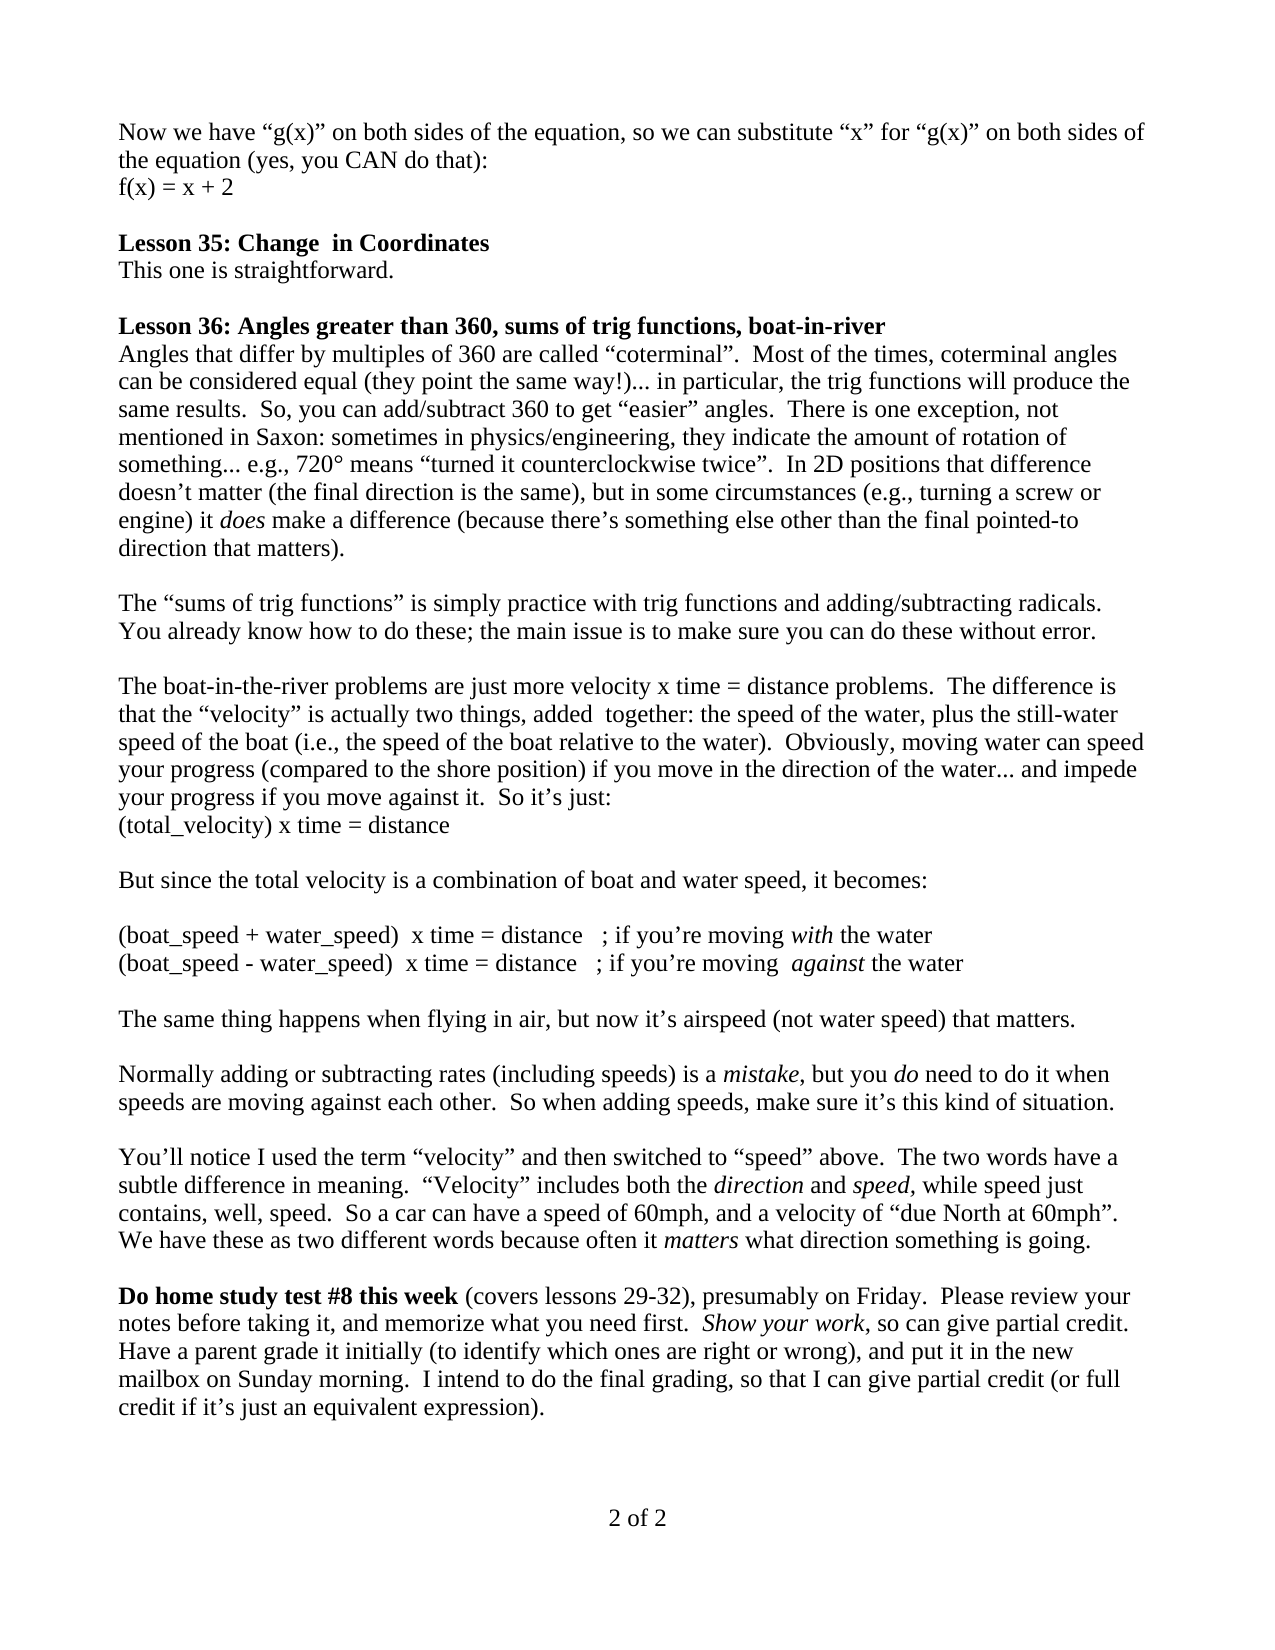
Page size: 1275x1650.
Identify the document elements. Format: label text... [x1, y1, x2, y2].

text The “sums of trig functions” is simply practice with trig functions and adding/subtracting radicals. You already know how to do these; the main issue is to make sure you can do these without error. [118, 589, 1157, 644]
text Now we have “g(x)” on both sides of the equation, so we can substitute “x” for “g(x)” on both sides of the equation (yes, you CAN do that): [118, 118, 1157, 173]
text (total_velocity) x time = distance [118, 811, 1157, 838]
text Lesson 36: Angles greater than 360, sums of trig functions, boat-in-river [118, 312, 1157, 340]
text The boat-in-the-river problems are just more velocity x time = distance problems. The difference is that the “velocity” is actually two things, added together: the speed of the water, plus the still-water speed of the boat (i.e., the speed of the boat relative to the water). Obviously, moving water can speed your progress (compared to the shore position) if you move in the direction of the water... and impede your progress if you move against it. So it’s just: [118, 672, 1157, 811]
text But since the total velocity is a combination of boat and water speed, it becomes: [118, 866, 1157, 894]
text Angles that differ by multiples of 360 are called “coterminal”. Most of the times, coterminal angles can be considered equal (they point the same way!)... in particular, the trig functions will produce the same results. So, you can add/subtract 360 to get “easier” angles. There is one exception, not mentioned in Saxon: sometimes in physics/engineering, they indicate the amount of rotation of something... e.g., 720° means “turned it counterclockwise twice”. In 2D positions that difference doesn’t matter (the final direction is the same), but in some circumstances (e.g., turning a screw or engine) it does make a difference (because there’s something else other than the final pointed-to direction that matters). [118, 340, 1157, 561]
text Do home study test #8 this week (covers lessons 29-32), presumably on Friday. Please review your notes before taking it, and memorize what you need first. Show your work, so can give partial credit. Have a parent grade it initially (to identify which ones are right or wrong), and put it in the new mailbox on Sunday morning. I intend to do the final grading, so that I can give partial credit (or full credit if it’s just an equivalent expression). [118, 1282, 1157, 1420]
text (boat_speed + water_speed) x time = distance ; if you’re moving with the water [118, 922, 1157, 949]
text The same thing happens when flying in air, but now it’s airspeed (not water speed) that matters. [118, 1005, 1157, 1032]
text Lesson 35: Change in Coordinates [118, 229, 1157, 257]
text This one is straightforward. [118, 257, 1157, 284]
text f(x) = x + 2 [118, 173, 1157, 201]
text Normally adding or subtracting rates (including speeds) is a mistake, but you do need to do it when speeds are moving against each other. So when adding speeds, make sure it’s this kind of situation. [118, 1060, 1157, 1116]
text (boat_speed - water_speed) x time = distance ; if you’re moving against the water [118, 949, 1157, 977]
text You’ll notice I used the term “velocity” and then switched to “speed” above. The two words have a subtle difference in meaning. “Velocity” includes both the direction and speed, while speed just contains, well, speed. So a car can have a speed of 60mph, and a velocity of “due North at 60mph”. We have these as two different words because often it matters what direction something is going. [118, 1143, 1157, 1254]
